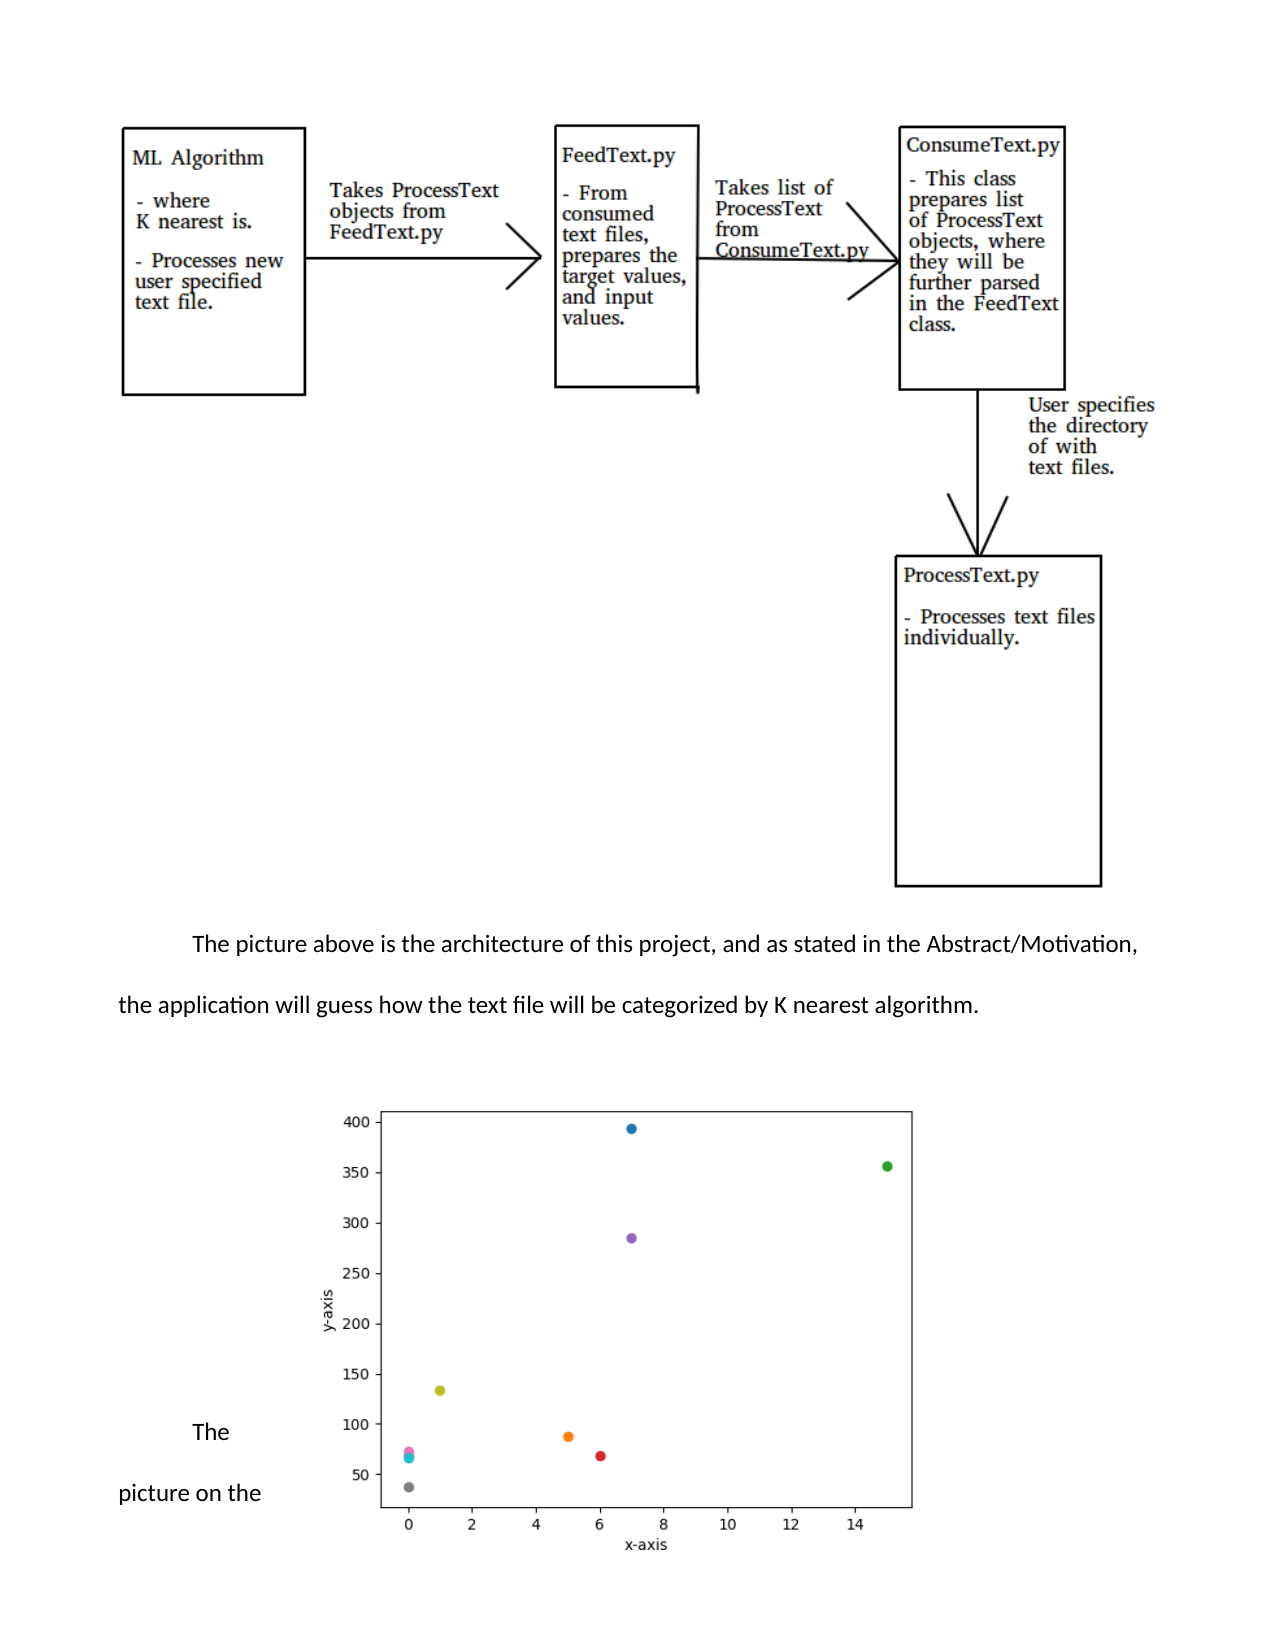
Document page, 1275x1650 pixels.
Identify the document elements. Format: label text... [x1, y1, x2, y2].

text The picture above is the architecture of this project, and as stated in the Abstract/Motivation, the application will guess how the text file will be categorized by K nearest algorithm. [118, 898, 1157, 1019]
text The picture on the [118, 1416, 295, 1508]
text [980, 1416, 1157, 1508]
picture [118, 118, 1157, 898]
picture [295, 1049, 980, 1564]
